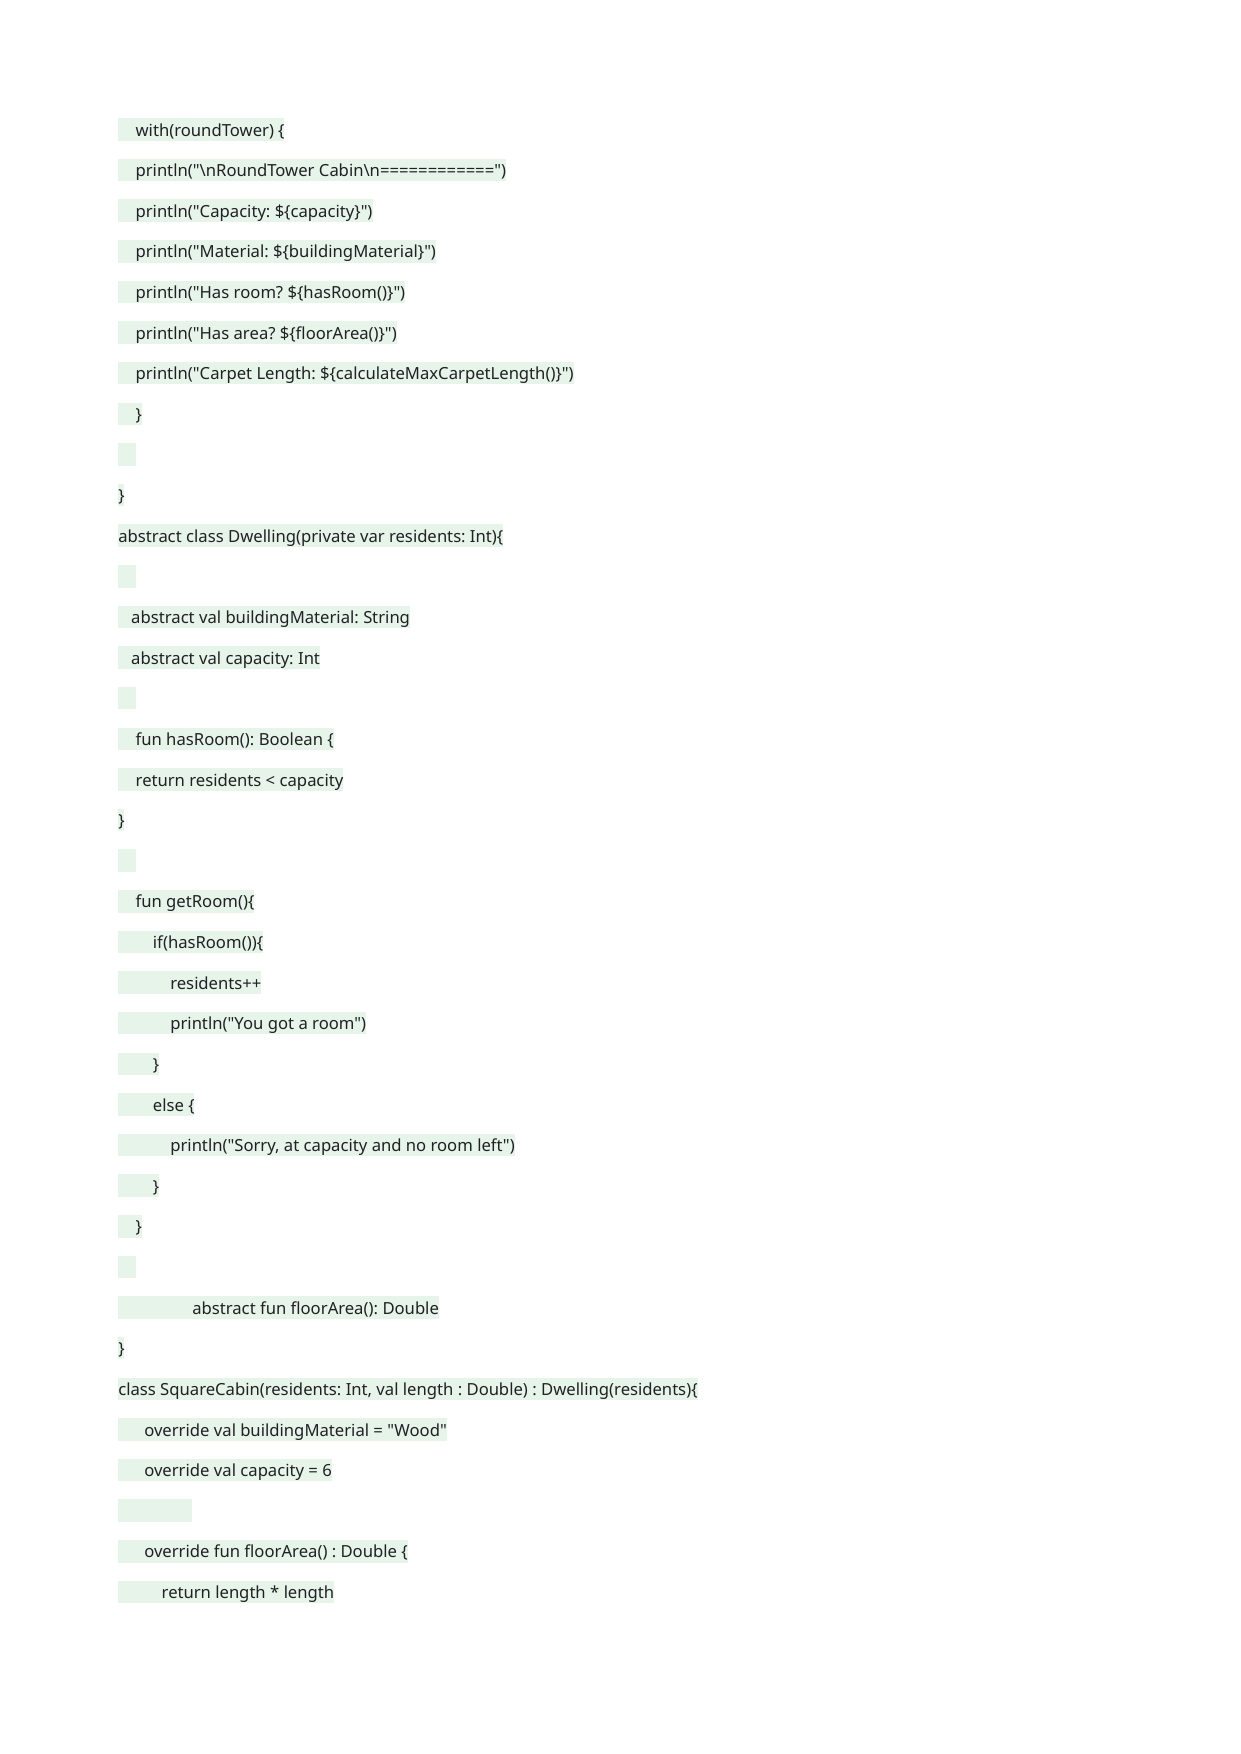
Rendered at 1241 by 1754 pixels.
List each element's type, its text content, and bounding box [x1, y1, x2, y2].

text fun getRoom(){ [118, 890, 1122, 913]
text } [118, 1215, 1122, 1238]
text return residents < capacity [118, 768, 1122, 791]
text println("Material: ${buildingMaterial}") [118, 240, 1122, 263]
text abstract val capacity: Int [118, 646, 1122, 669]
text override fun floorArea() : Double { [118, 1540, 1122, 1563]
text println("Capacity: ${capacity}") [118, 199, 1122, 222]
text } [118, 1174, 1122, 1197]
text } [118, 1337, 1122, 1359]
text println("Sorry, at capacity and no room left") [118, 1134, 1122, 1156]
text } [118, 484, 1122, 506]
text } [118, 809, 1122, 831]
text override val capacity = 6 [118, 1459, 1122, 1481]
text } [118, 402, 1122, 425]
text else { [118, 1093, 1122, 1116]
text abstract class Dwelling(private var residents: Int){ [118, 524, 1122, 547]
text residents++ [118, 971, 1122, 994]
text if(hasRoom()){ [118, 931, 1122, 953]
text override val buildingMaterial = "Wood" [118, 1418, 1122, 1441]
text class SquareCabin(residents: Int, val length : Double) : Dwelling(residents){ [118, 1377, 1122, 1400]
text abstract val buildingMaterial: String [118, 606, 1122, 628]
text println("Has area? ${floorArea()}") [118, 321, 1122, 344]
text println("Has room? ${hasRoom()}") [118, 281, 1122, 303]
text println("Carpet Length: ${calculateMaxCarpetLength()}") [118, 362, 1122, 384]
text return length * length [118, 1581, 1122, 1603]
text println("You got a room") [118, 1012, 1122, 1034]
text with(roundTower) { [118, 118, 1122, 141]
text println("\nRoundTower Cabin\n============") [118, 159, 1122, 181]
text } [118, 1052, 1122, 1075]
text fun hasRoom(): Boolean { [118, 727, 1122, 750]
text abstract fun floorArea(): Double [118, 1296, 1122, 1319]
